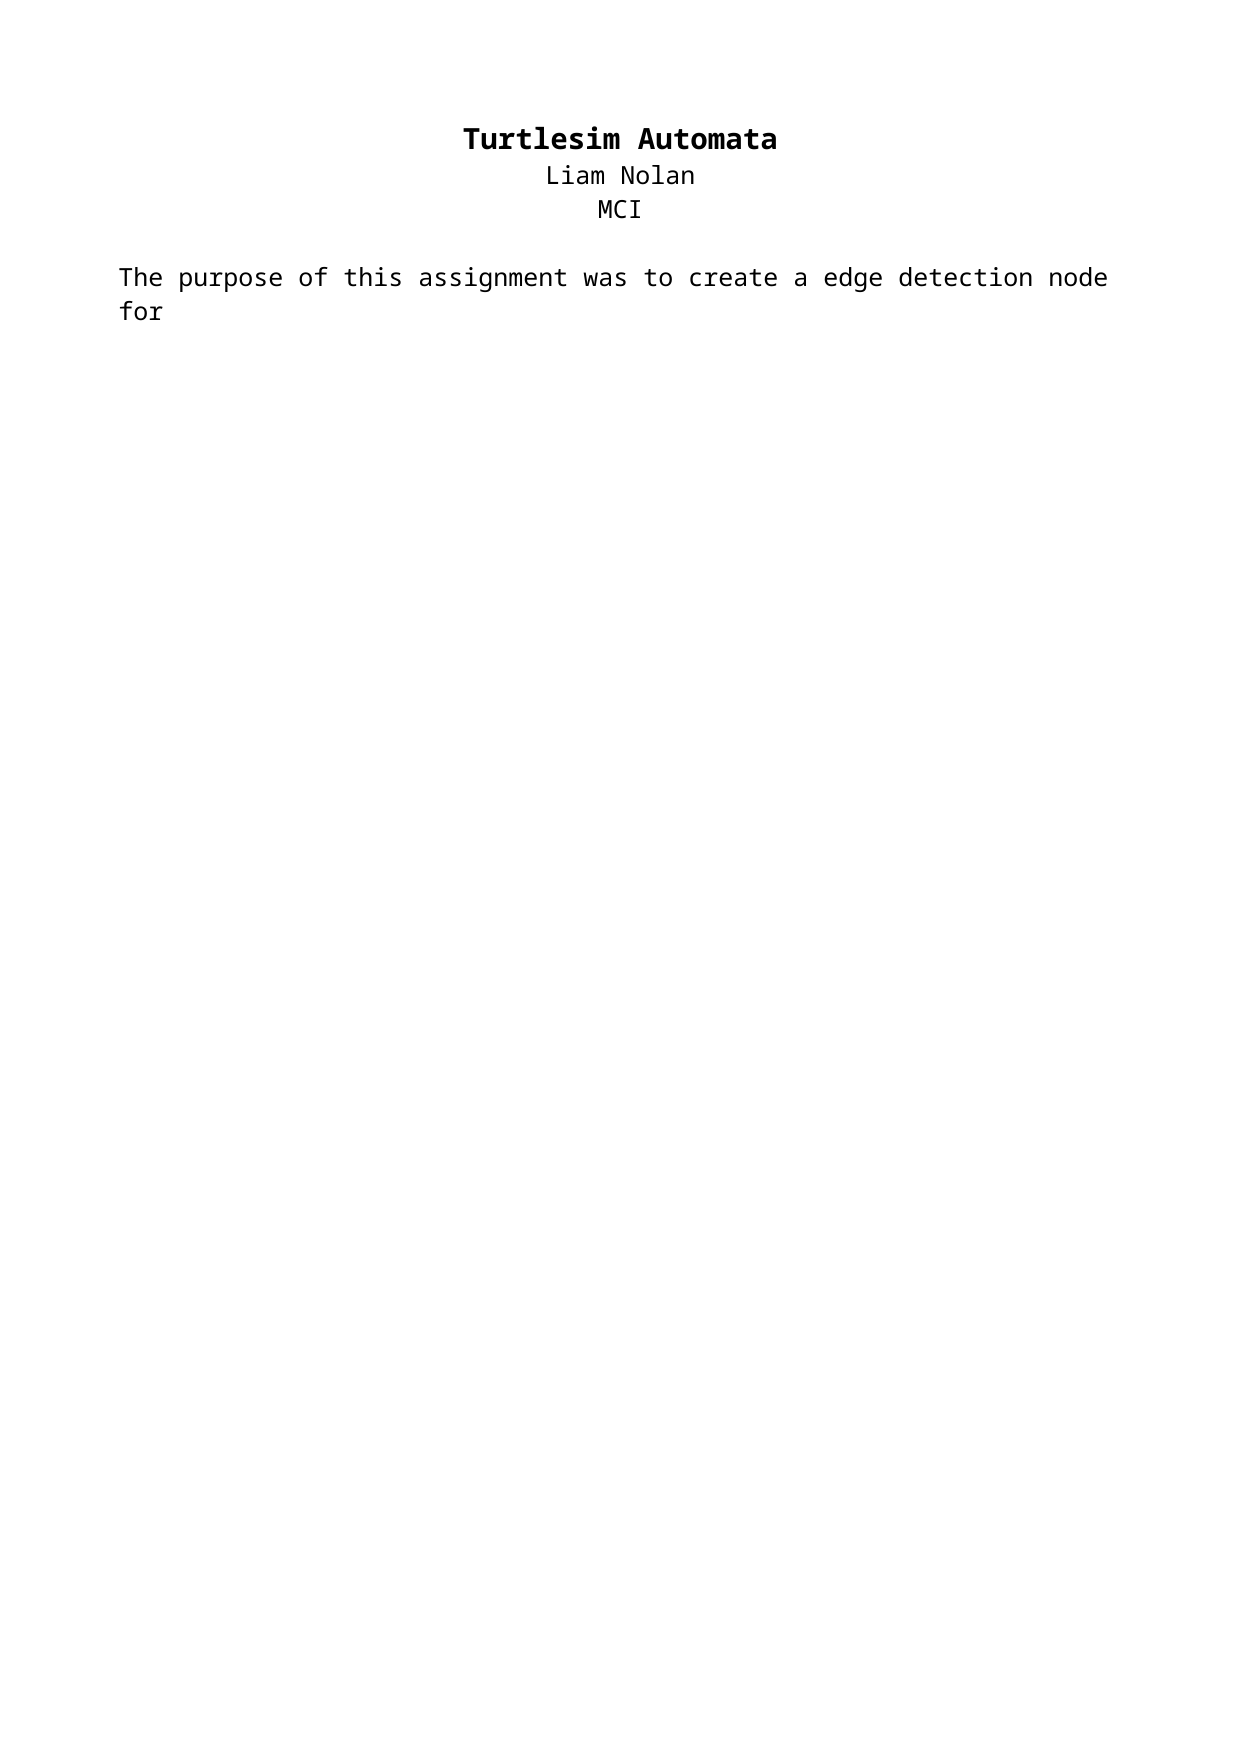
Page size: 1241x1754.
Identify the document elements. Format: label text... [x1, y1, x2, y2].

text Liam Nolan [118, 158, 1122, 192]
text MCI [118, 192, 1122, 226]
text The purpose of this assignment was to create a edge detection node for [118, 260, 1122, 328]
text Turtlesim Automata [118, 118, 1122, 158]
